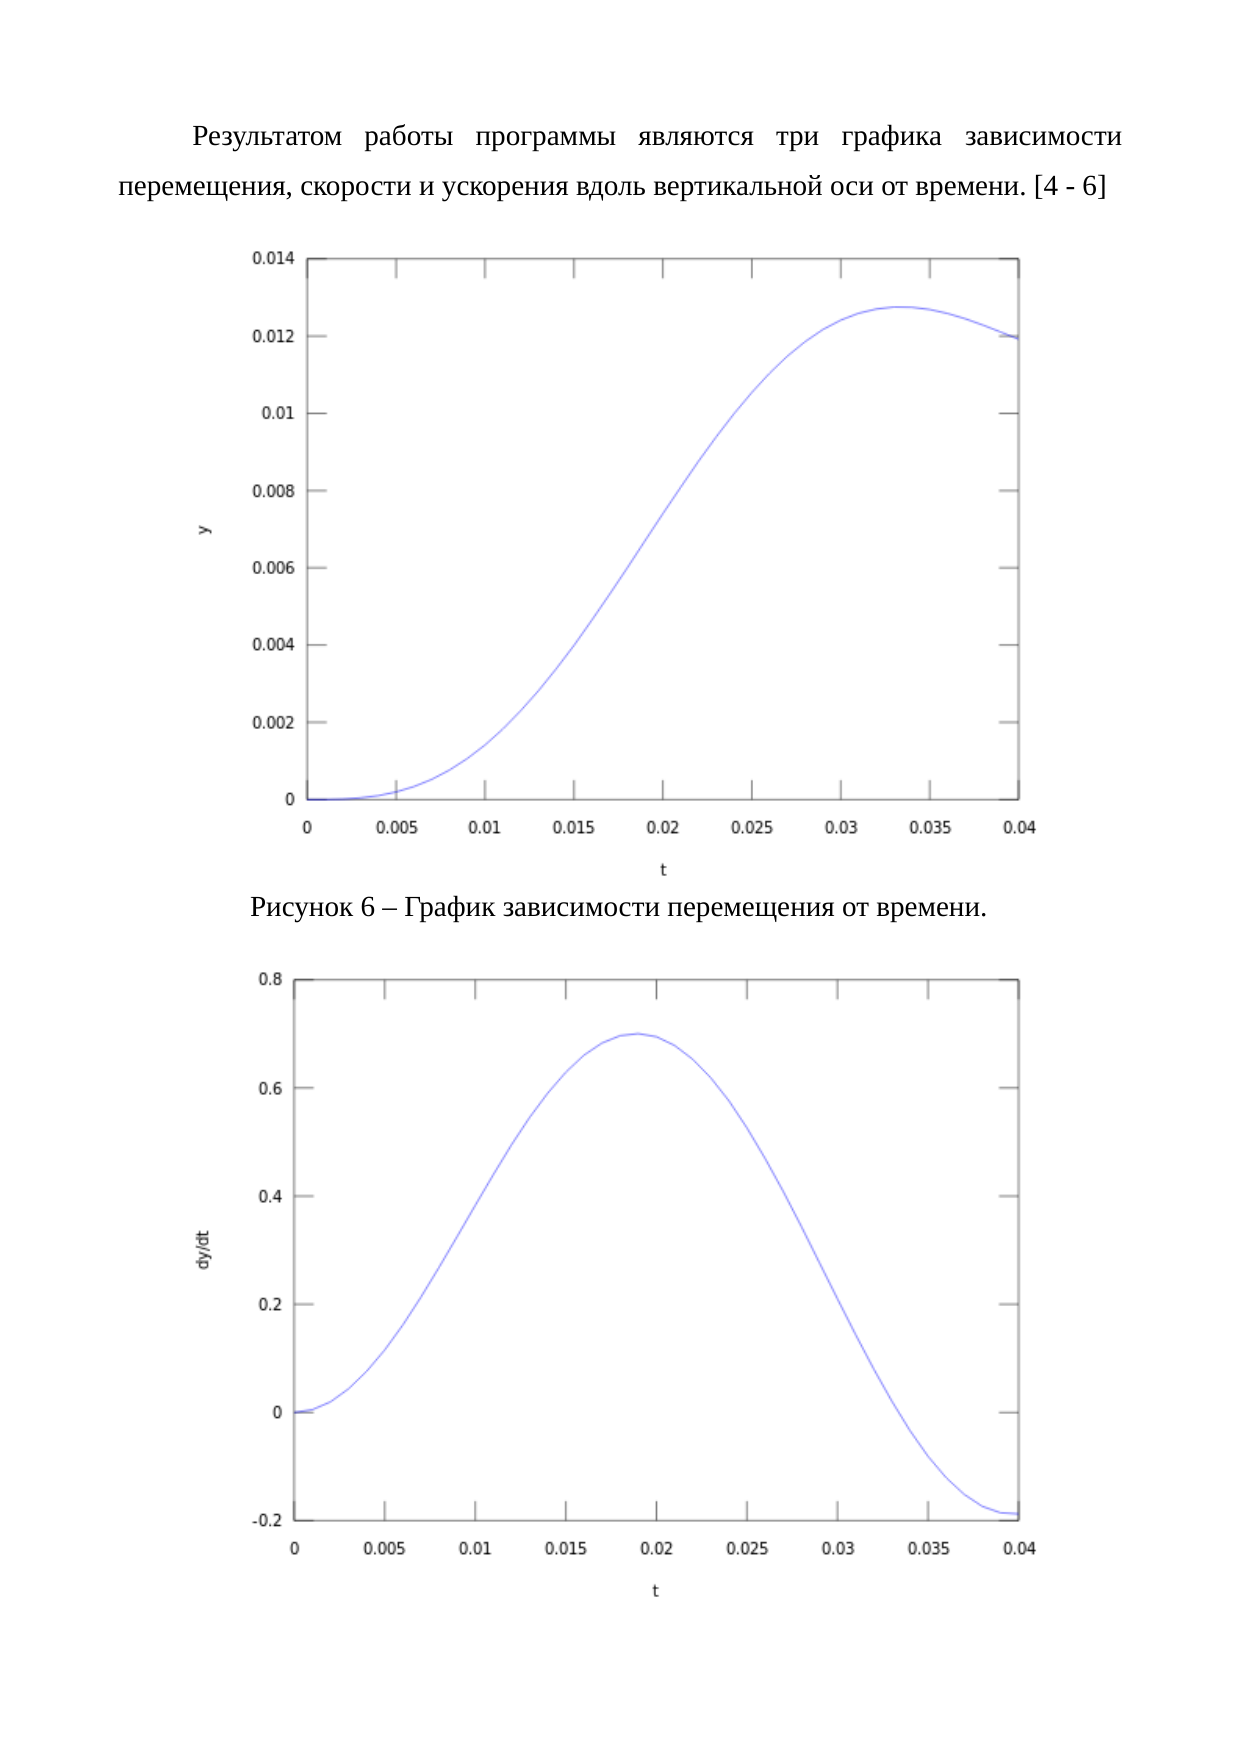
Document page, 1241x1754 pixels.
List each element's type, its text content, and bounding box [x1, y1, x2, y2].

picture [182, 233, 1058, 890]
text Рисунок 6 – График зависимости перемещения от времени. [118, 233, 1122, 923]
text Результатом работы программы являются три графика зависимости перемещения, скорости и ускорения вдоль вертикальной оси от времени. [4 - 6] [118, 118, 1122, 202]
picture [182, 954, 1058, 1611]
